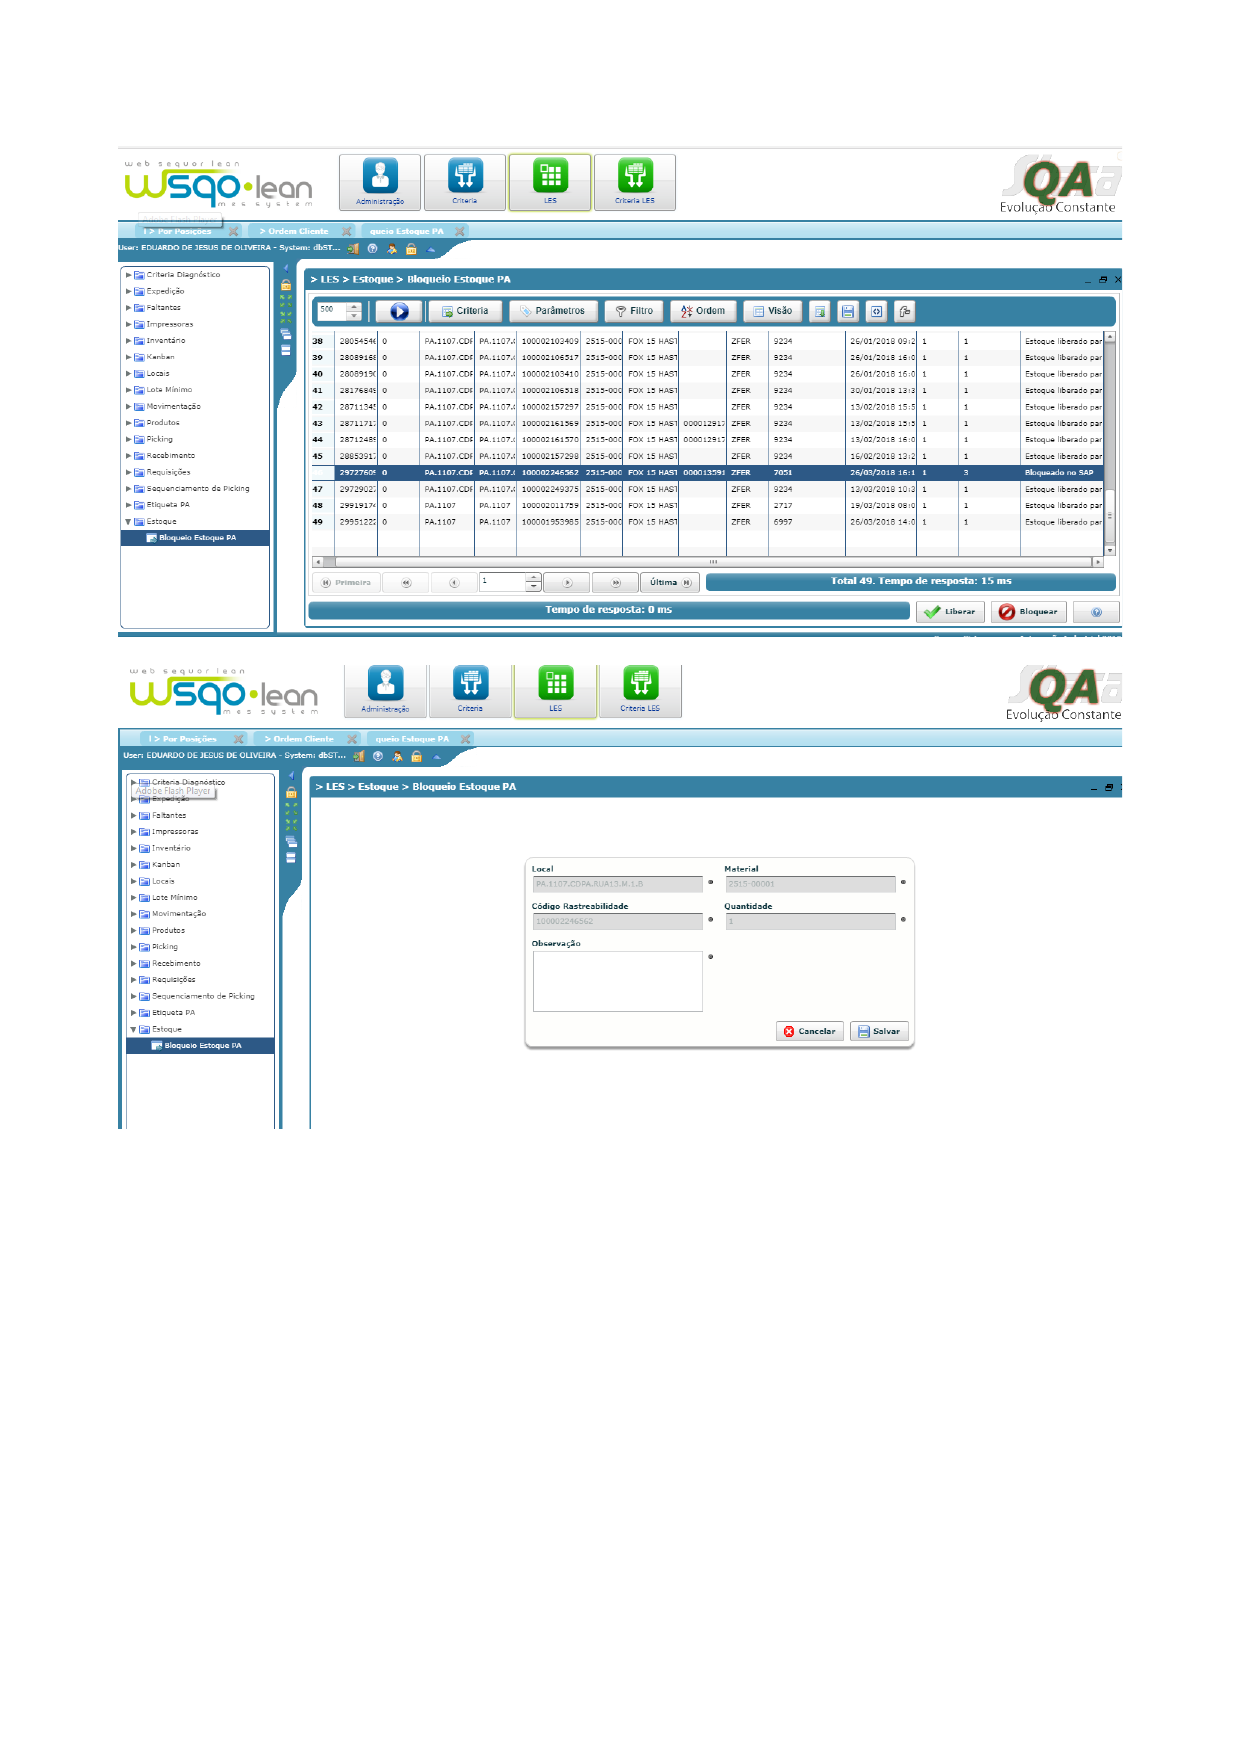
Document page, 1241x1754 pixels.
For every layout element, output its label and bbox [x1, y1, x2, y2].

picture [118, 146, 1123, 637]
picture [118, 665, 1123, 1129]
